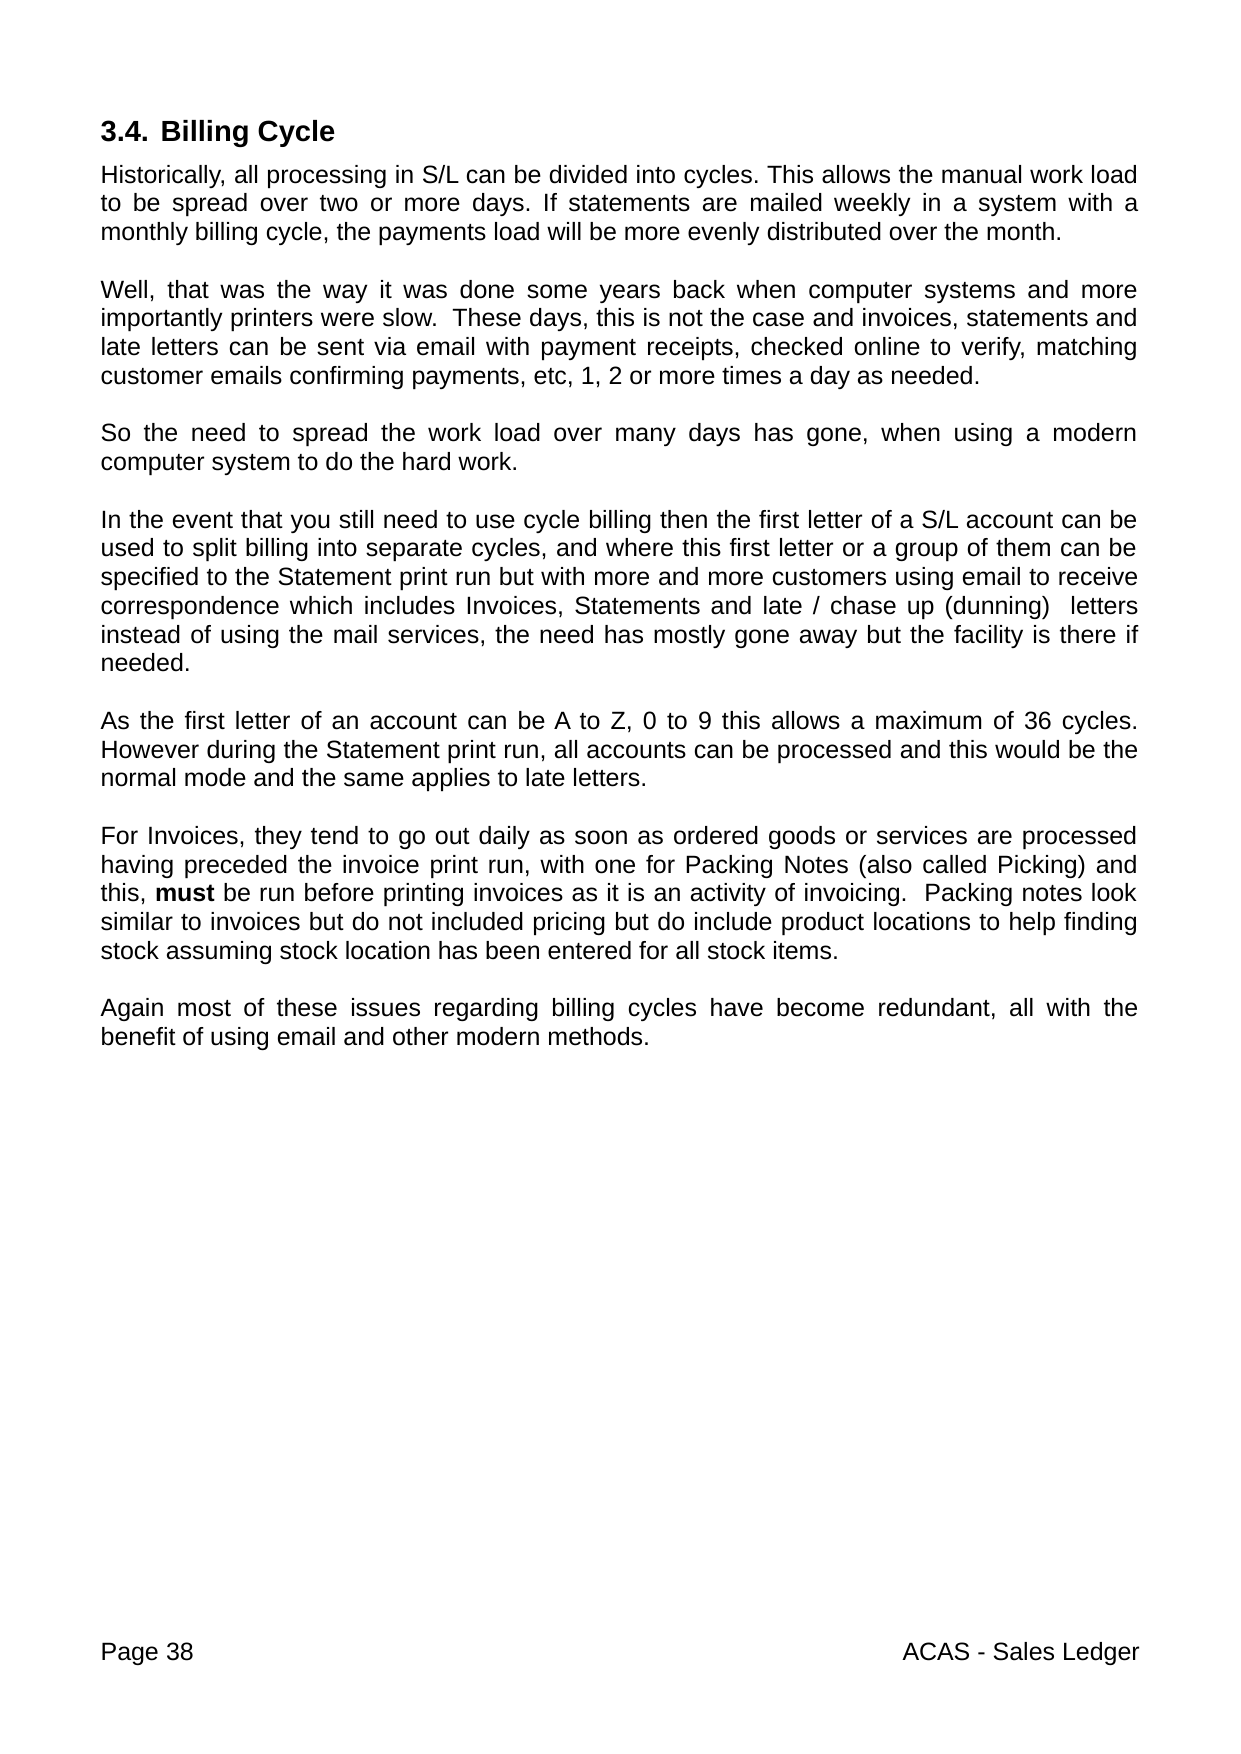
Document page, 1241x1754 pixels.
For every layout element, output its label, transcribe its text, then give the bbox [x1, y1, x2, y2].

text Well, that was the way it was done some years back when computer systems and more importantly printers were slow. These days, this is not the case and invoices, statements and late letters can be sent via email with payment receipts, checked online to verify, matching customer emails confirming payments, etc, 1, 2 or more times a day as needed. [100, 274, 1140, 389]
text For Invoices, they tend to go out daily as soon as ordered goods or services are processed having preceded the invoice print run, with one for Packing Notes (also called Picking) and this, must be run before printing invoices as it is an activity of invoicing. Packing notes look similar to invoices but do not included pricing but do include product locations to help finding stock assuming stock location has been entered for all stock items. [100, 821, 1140, 964]
text In the event that you still need to use cycle billing then the first letter of a S/L account can be used to split billing into separate cycles, and where this first letter or a group of them can be specified to the Statement print run but with more and more customers using email to receive correspondence which includes Invoices, Statements and late / chase up (dunning) letters instead of using the mail services, the need has mostly gone away but the facility is there if needed. [100, 504, 1140, 677]
subtitle Billing Cycle [100, 113, 1140, 147]
text Historically, all processing in S/L can be divided into cycles. This allows the manual work load to be spread over two or more days. If statements are mailed weekly in a system with a monthly billing cycle, the payments load will be more evenly distributed over the month. [100, 159, 1140, 246]
text Again most of these issues regarding billing cycles have become redundant, all with the benefit of using email and other modern methods. [100, 993, 1140, 1051]
text So the need to spread the work load over many days has gone, when using a modern computer system to do the hard work. [100, 418, 1140, 476]
text As the first letter of an account can be A to Z, 0 to 9 this allows a maximum of 36 cycles. However during the Statement print run, all accounts can be processed and this would be the normal mode and the same applies to late letters. [100, 706, 1140, 792]
